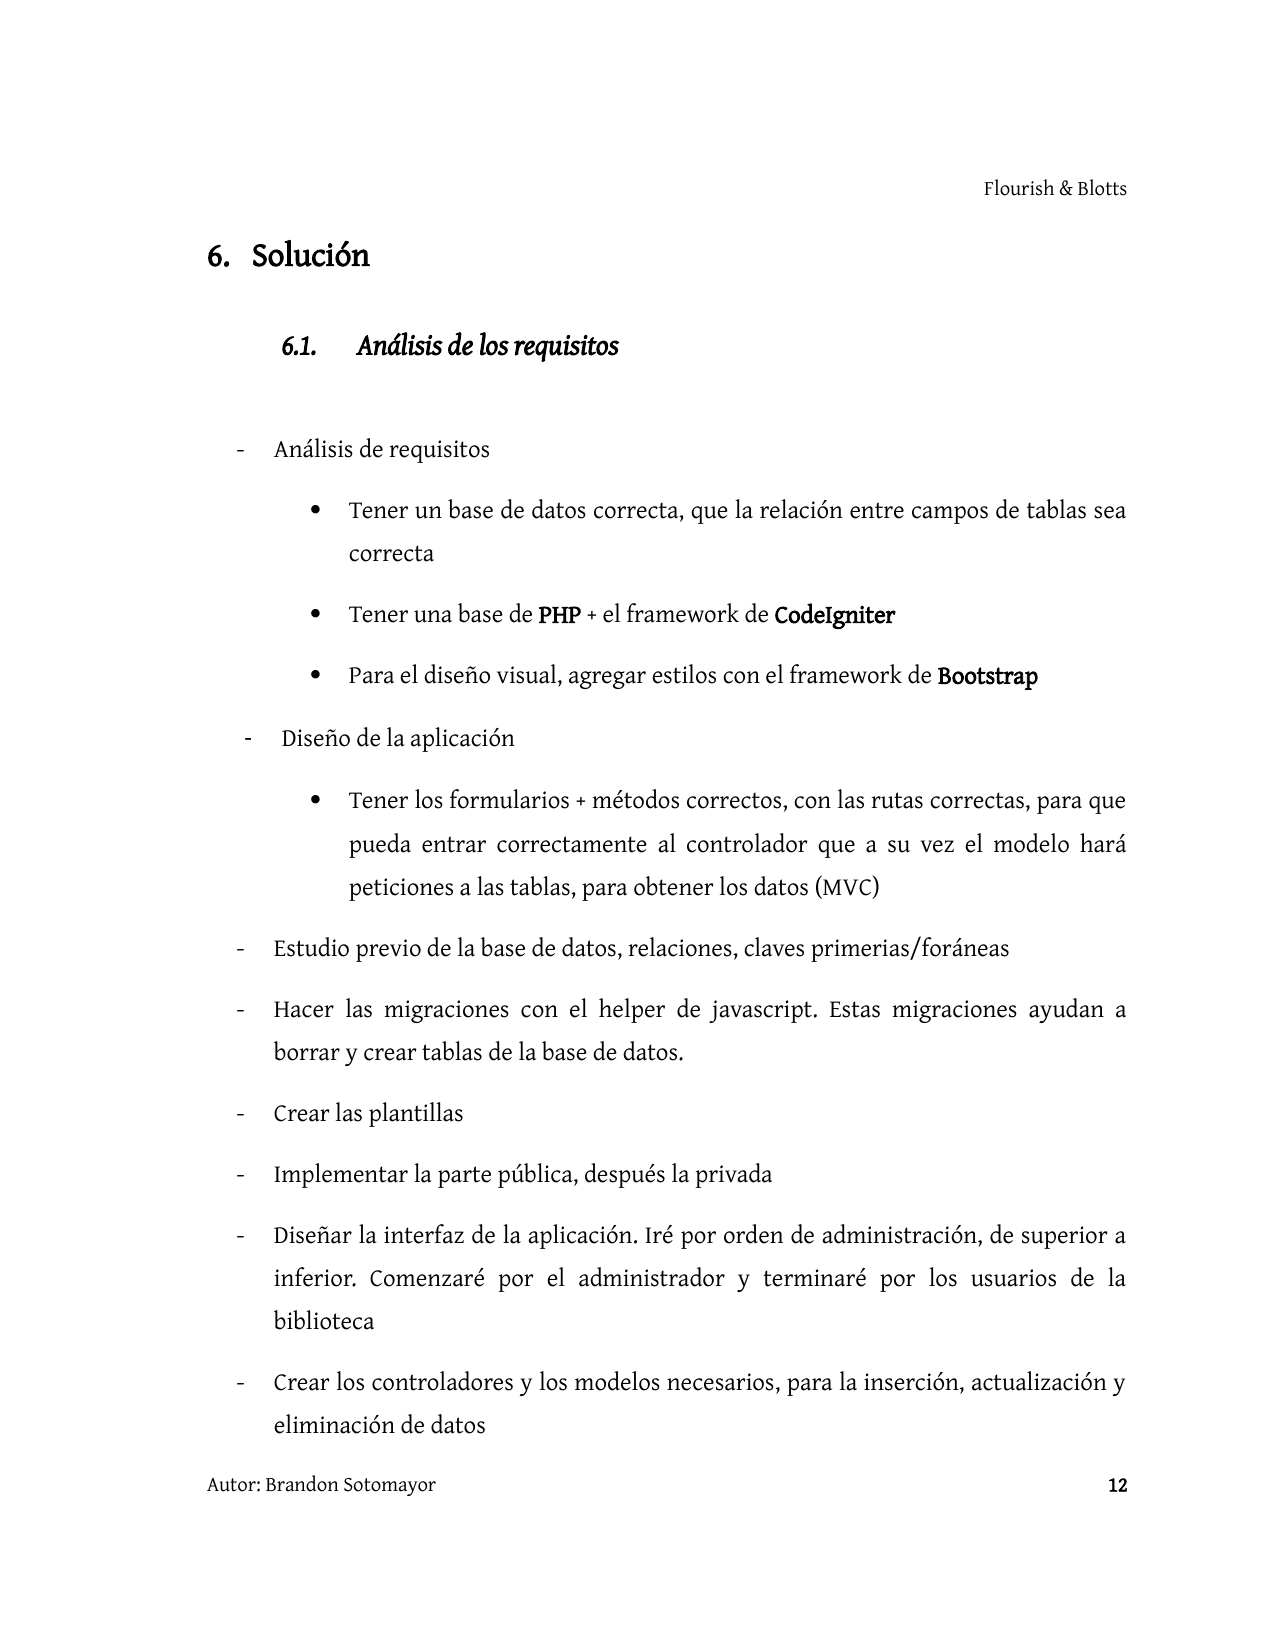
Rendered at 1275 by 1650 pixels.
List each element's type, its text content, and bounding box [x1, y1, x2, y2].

list Diseño de la aplicación [244, 722, 1127, 754]
list Análisis de los requisitos [282, 329, 1127, 362]
list Hacer las migraciones con el helper de javascript. Estas migraciones ayudan a borrar y crear tablas de la base de datos. [236, 995, 1127, 1067]
list Crear las plantillas [236, 1099, 1127, 1128]
list Diseñar la interfaz de la aplicación. Iré por orden de administración, de superior a inferior. Comenzaré por el administrador y terminaré por los usuarios de la biblioteca [236, 1221, 1127, 1337]
list Implementar la parte pública, después la privada [236, 1160, 1127, 1189]
list Crear los controladores y los modelos necesarios, para la inserción, actualización y eliminación de datos [236, 1369, 1127, 1441]
list Tener una base de PHP + el framework de CodeIgniter [311, 601, 1127, 629]
list Análisis de requisitos [236, 436, 1127, 464]
list Estudio previo de la base de datos, relaciones, claves primerias/foráneas [236, 934, 1127, 963]
list Solución [207, 236, 1127, 275]
list Tener un base de datos correcta, que la relación entre campos de tablas sea correcta [311, 496, 1127, 568]
list Tener los formularios + métodos correctos, con las rutas correctas, para que pueda entrar correctamente al controlador que a su vez el modelo hará peticiones a las tablas, para obtener los datos (MVC) [311, 787, 1127, 902]
list Para el diseño visual, agregar estilos con el framework de Bootstrap [311, 662, 1127, 690]
